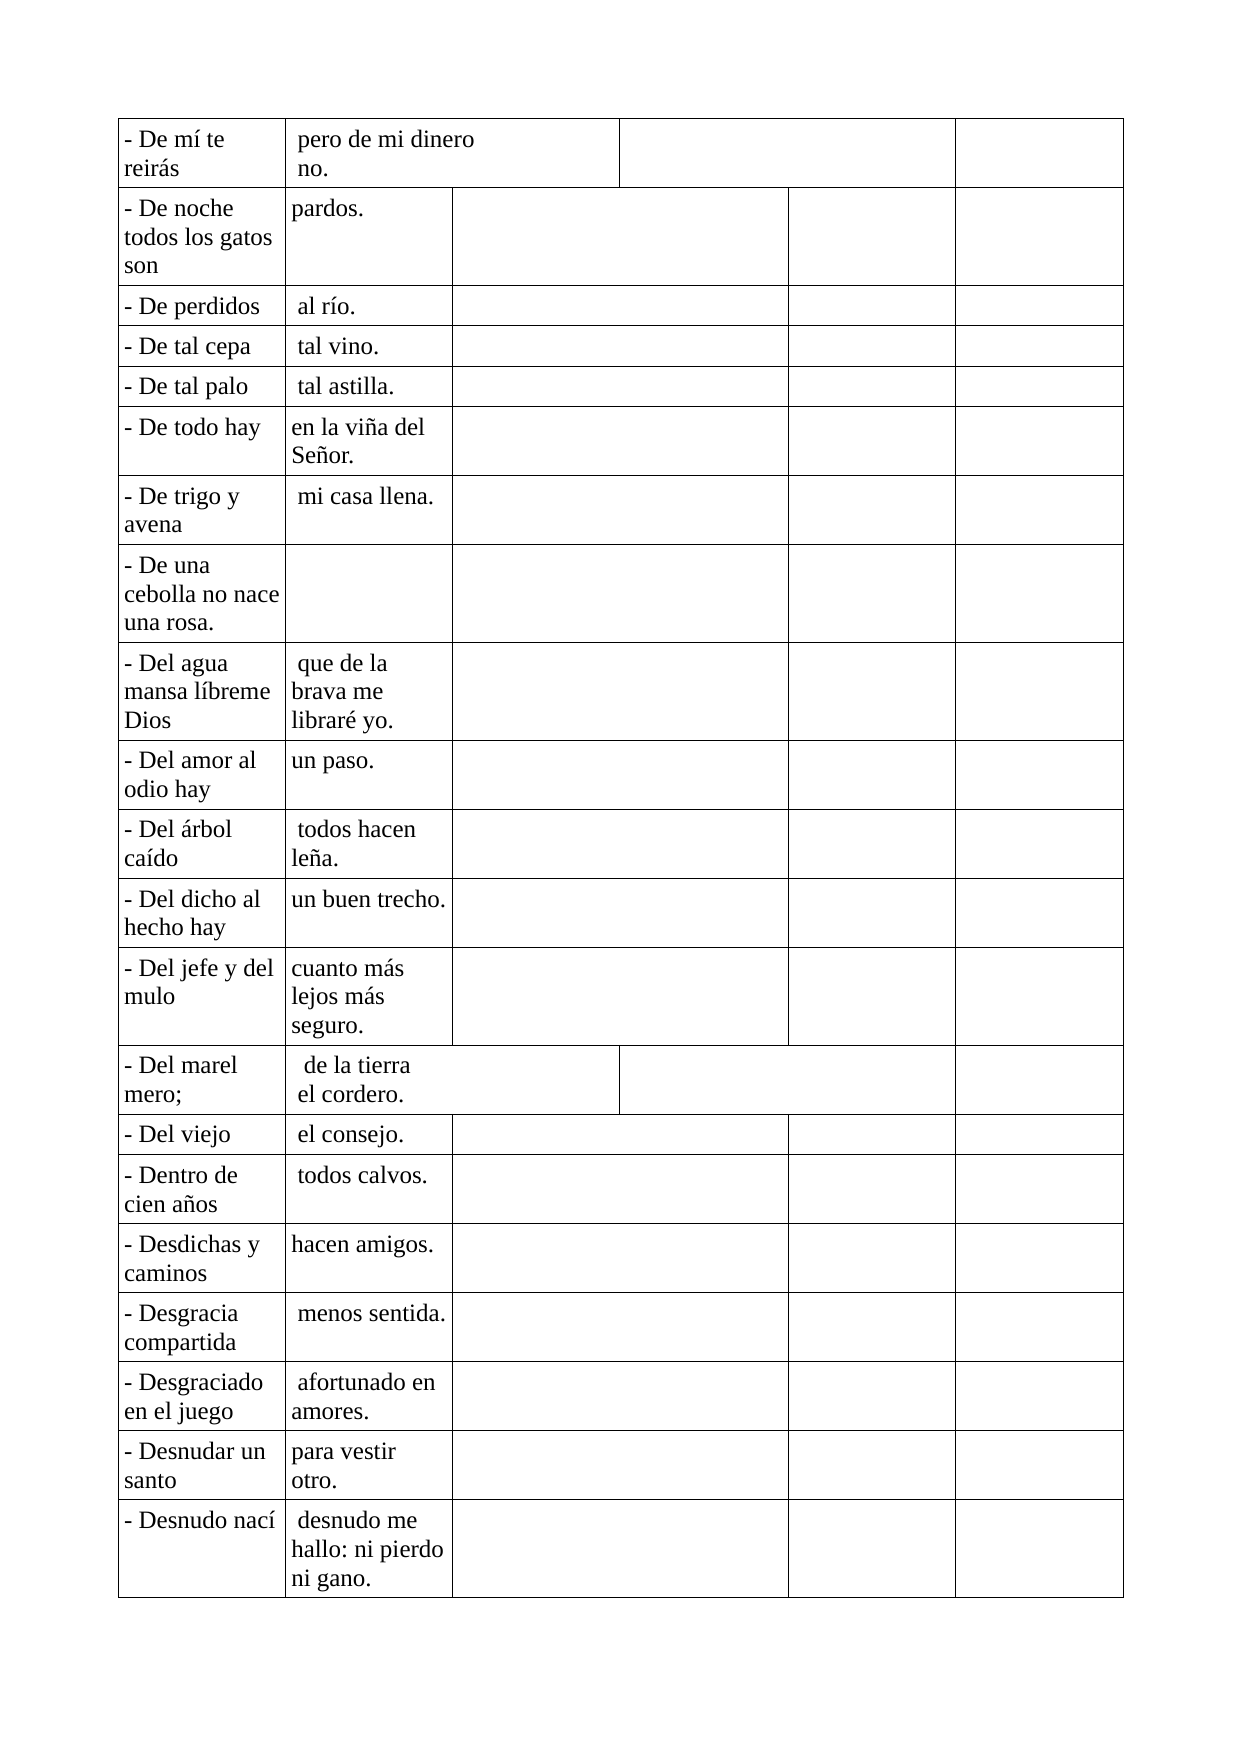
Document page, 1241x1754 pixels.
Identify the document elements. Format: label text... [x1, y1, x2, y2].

table_cell [789, 1362, 955, 1430]
table_cell [453, 810, 788, 878]
table_cell [789, 1155, 955, 1223]
table_cell [620, 1046, 955, 1114]
table_cell [286, 545, 452, 642]
table_cell - Desnudar un santo [119, 1431, 285, 1499]
table_cell cuanto más lejos más seguro. [286, 948, 452, 1045]
table_cell todos calvos. [286, 1155, 452, 1223]
table_cell [453, 643, 788, 740]
table_cell [453, 1431, 788, 1499]
table_cell de la tierra el cordero. [286, 1046, 619, 1114]
table_cell [789, 326, 955, 366]
table_cell [789, 1224, 955, 1292]
table_cell un buen trecho. [286, 879, 452, 947]
table_cell - Del jefe y del mulo [119, 948, 285, 1045]
table_cell [453, 367, 788, 406]
table_cell [453, 1293, 788, 1361]
table_cell - Del dicho al hecho hay [119, 879, 285, 947]
table_cell afortunado en amores. [286, 1362, 452, 1430]
table_cell [789, 1115, 955, 1154]
table_cell desnudo me hallo: ni pierdo ni gano. [286, 1500, 452, 1597]
table_cell [789, 810, 955, 878]
table_cell [453, 286, 788, 325]
table_cell [453, 476, 788, 544]
table_cell [956, 1224, 1123, 1292]
table_cell - De tal cepa [119, 326, 285, 366]
table_cell - De trigo y avena [119, 476, 285, 544]
table_cell - Del agua mansa líbreme Dios [119, 643, 285, 740]
table_cell [956, 407, 1123, 475]
table_cell [956, 741, 1123, 809]
table_cell [956, 1431, 1123, 1499]
table_cell un paso. [286, 741, 452, 809]
table_cell [789, 367, 955, 406]
table_cell [956, 545, 1123, 642]
table_cell [789, 476, 955, 544]
table_cell [789, 643, 955, 740]
table_cell [789, 1500, 955, 1597]
table_cell [956, 476, 1123, 544]
table_cell [956, 1046, 1123, 1114]
table_cell - Desdichas y caminos [119, 1224, 285, 1292]
table_cell - Del viejo [119, 1115, 285, 1154]
table_cell [956, 1293, 1123, 1361]
table_cell [789, 286, 955, 325]
table_cell - Dentro de cien años [119, 1155, 285, 1223]
table_cell [789, 948, 955, 1045]
table_cell - De todo hay [119, 407, 285, 475]
table_cell [453, 879, 788, 947]
table_cell hacen amigos. [286, 1224, 452, 1292]
table_cell [956, 810, 1123, 878]
table_cell [789, 1293, 955, 1361]
table_cell [789, 1431, 955, 1499]
table_cell pero de mi dinero no. [286, 119, 619, 187]
table_cell [956, 1155, 1123, 1223]
table_cell [956, 367, 1123, 406]
table_cell [956, 119, 1123, 187]
table_cell pardos. [286, 188, 452, 285]
table_cell el consejo. [286, 1115, 452, 1154]
table_cell - Desgraciado en el juego [119, 1362, 285, 1430]
table_cell [956, 188, 1123, 285]
table_cell [956, 643, 1123, 740]
table_cell [453, 1500, 788, 1597]
table_cell [453, 1115, 788, 1154]
table_cell [956, 326, 1123, 366]
table_cell [453, 948, 788, 1045]
table_cell - Desnudo nací [119, 1500, 285, 1597]
table_cell [789, 407, 955, 475]
table_cell - De perdidos [119, 286, 285, 325]
table_cell [453, 1362, 788, 1430]
table_cell [453, 545, 788, 642]
table_cell - Desgracia compartida [119, 1293, 285, 1361]
table_cell - Del árbol caído [119, 810, 285, 878]
table_cell [956, 1115, 1123, 1154]
table_cell - De mí te reirás [119, 119, 285, 187]
table_cell [453, 1224, 788, 1292]
table_cell que de la brava me libraré yo. [286, 643, 452, 740]
table_cell - De tal palo [119, 367, 285, 406]
table_cell [789, 545, 955, 642]
table_cell - Del marel mero; [119, 1046, 285, 1114]
table_cell [956, 1500, 1123, 1597]
table_cell [453, 326, 788, 366]
table_cell para vestir otro. [286, 1431, 452, 1499]
table_cell [789, 879, 955, 947]
table_cell [956, 879, 1123, 947]
table_cell - Del amor al odio hay [119, 741, 285, 809]
table_cell [789, 741, 955, 809]
table_cell en la viña del Señor. [286, 407, 452, 475]
table_cell [453, 188, 788, 285]
table_cell [620, 119, 955, 187]
table_cell [453, 1155, 788, 1223]
table_cell tal vino. [286, 326, 452, 366]
table_cell [956, 1362, 1123, 1430]
table_cell [956, 948, 1123, 1045]
table_cell - De noche todos los gatos son [119, 188, 285, 285]
table_cell [453, 741, 788, 809]
table_cell menos sentida. [286, 1293, 452, 1361]
table_cell [453, 407, 788, 475]
table_cell - De una cebolla no nace una rosa. [119, 545, 285, 642]
table_cell al río. [286, 286, 452, 325]
table_cell tal astilla. [286, 367, 452, 406]
table_cell todos hacen leña. [286, 810, 452, 878]
table_cell [789, 188, 955, 285]
table_cell [956, 286, 1123, 325]
table_cell mi casa llena. [286, 476, 452, 544]
